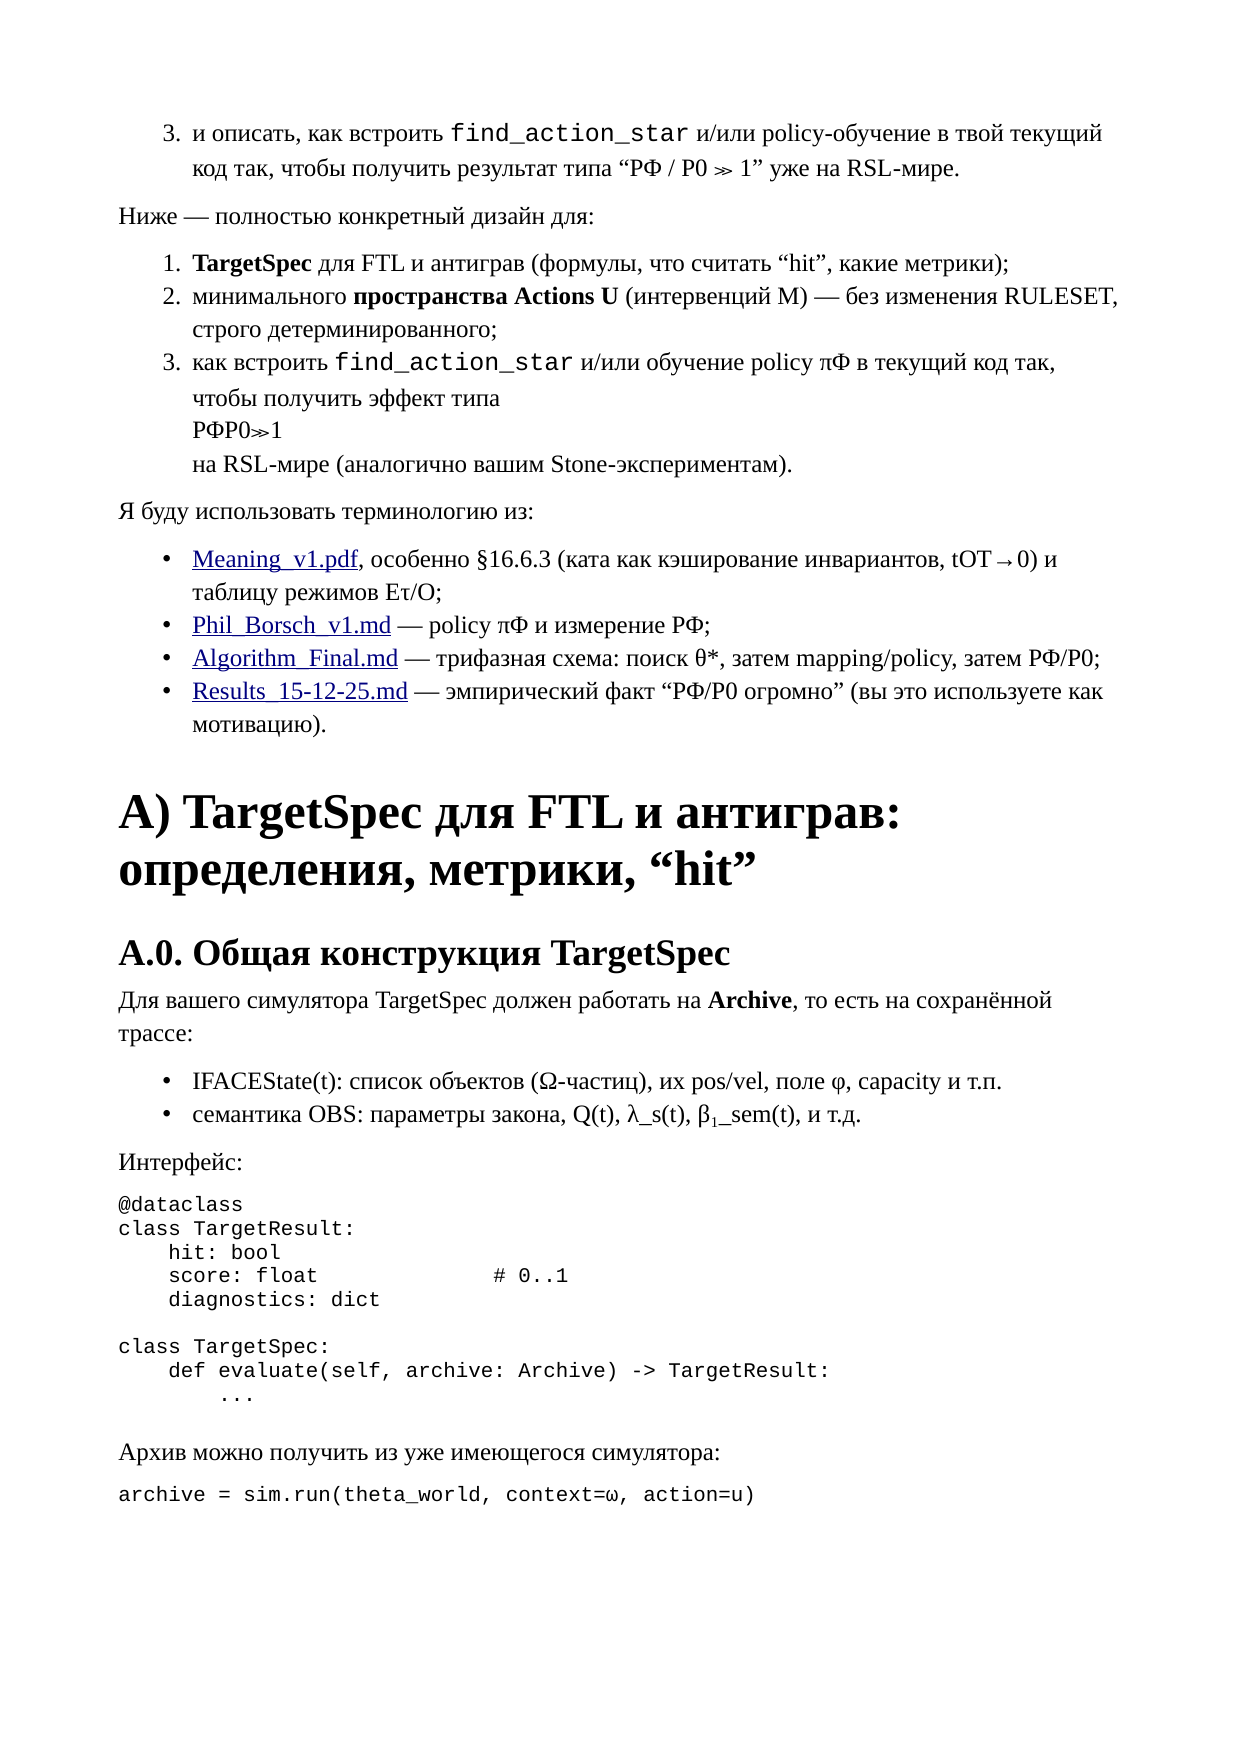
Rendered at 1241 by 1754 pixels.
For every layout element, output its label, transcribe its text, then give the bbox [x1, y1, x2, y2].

list и описать, как встроить find_action_star и/или policy‑обучение в твой текущий код так, чтобы получить результат типа “PΦ / P0 ≫ 1” уже на RSL‑мире. [162, 118, 1122, 182]
list как встроить find_action_star и/или обучение policy πΦ в текущий код так, чтобы получить эффект типа PΦP0≫1 на RSL‑мире (аналогично вашим Stone‑экспериментам). [162, 347, 1122, 477]
subtitle A) TargetSpec для FTL и антиграв: определения, метрики, “hit” [118, 782, 1122, 897]
text archive = sim.run(theta_world, context=ω, action=u) [118, 1484, 1122, 1508]
list Results_15-12-25.md — эмпирический факт “PΦ/P0 огромно” (вы это используете как мотивацию). [162, 676, 1122, 738]
list семантика OBS: параметры закона, Q(t), λ_s(t), β₁_sem(t), и т.д. [162, 1099, 1122, 1128]
list TargetSpec для FTL и антиграв (формулы, что считать “hit”, какие метрики); [162, 248, 1122, 277]
text hit: bool [118, 1242, 1122, 1265]
text class TargetSpec: [118, 1336, 1122, 1360]
subtitle A.0. Общая конструкция TargetSpec [118, 930, 1122, 973]
text Я буду использовать терминологию из: [118, 496, 1122, 525]
text def evaluate(self, archive: Archive) -> TargetResult: [118, 1360, 1122, 1383]
text Для вашего симулятора TargetSpec должен работать на Archive, то есть на сохранённой трассе: [118, 986, 1122, 1047]
text class TargetResult: [118, 1218, 1122, 1242]
list минимального пространства Actions U (интервенций M) — без изменения RULESET, строго детерминированного; [162, 281, 1122, 343]
text diagnostics: dict [118, 1289, 1122, 1313]
text ... [118, 1383, 1122, 1407]
text score: float # 0..1 [118, 1265, 1122, 1289]
list Algorithm_Final.md — трифазная схема: поиск θ*, затем mapping/policy, затем PΦ/P0; [162, 643, 1122, 672]
text @dataclass [118, 1194, 1122, 1218]
text Архив можно получить из уже имеющегося симулятора: [118, 1437, 1122, 1465]
list Meaning_v1.pdf, особенно §16.6.3 (ката как кэширование инвариантов, tOT→0) и таблицу режимов Eτ/O; [162, 544, 1122, 606]
list IFACEState(t): список объектов (Ω‑частиц), их pos/vel, поле φ, capacity и т.п. [162, 1066, 1122, 1095]
text Ниже — полностью конкретный дизайн для: [118, 201, 1122, 229]
list Phil_Borsch_v1.md — policy πΦ и измерение PΦ; [162, 610, 1122, 639]
text Интерфейс: [118, 1147, 1122, 1176]
